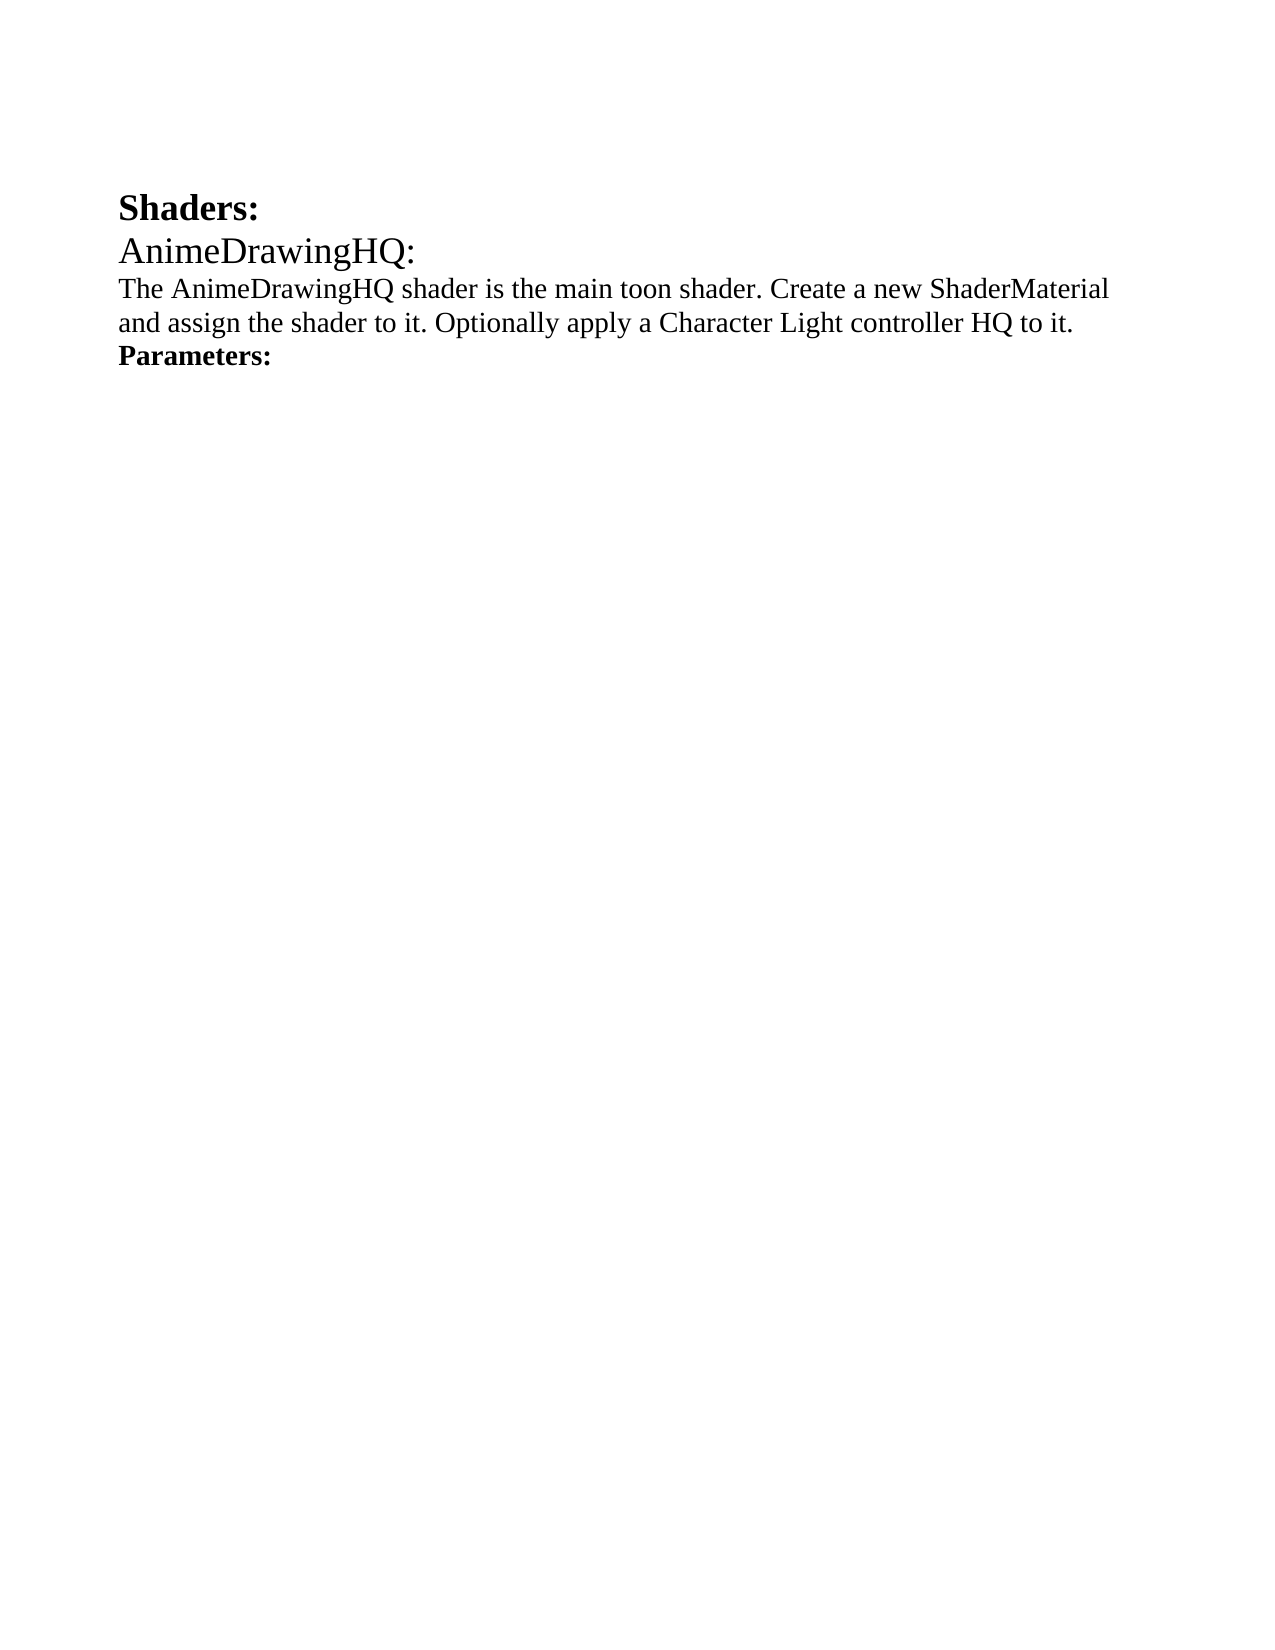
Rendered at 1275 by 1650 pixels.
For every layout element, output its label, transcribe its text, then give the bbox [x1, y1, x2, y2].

text AnimeDrawingHQ: [118, 228, 1157, 271]
text Shaders: [118, 185, 1157, 228]
text Parameters: [118, 338, 1157, 372]
text The AnimeDrawingHQ shader is the main toon shader. Create a new ShaderMaterial and assign the shader to it. Optionally apply a Character Light controller HQ to it. [118, 271, 1157, 338]
